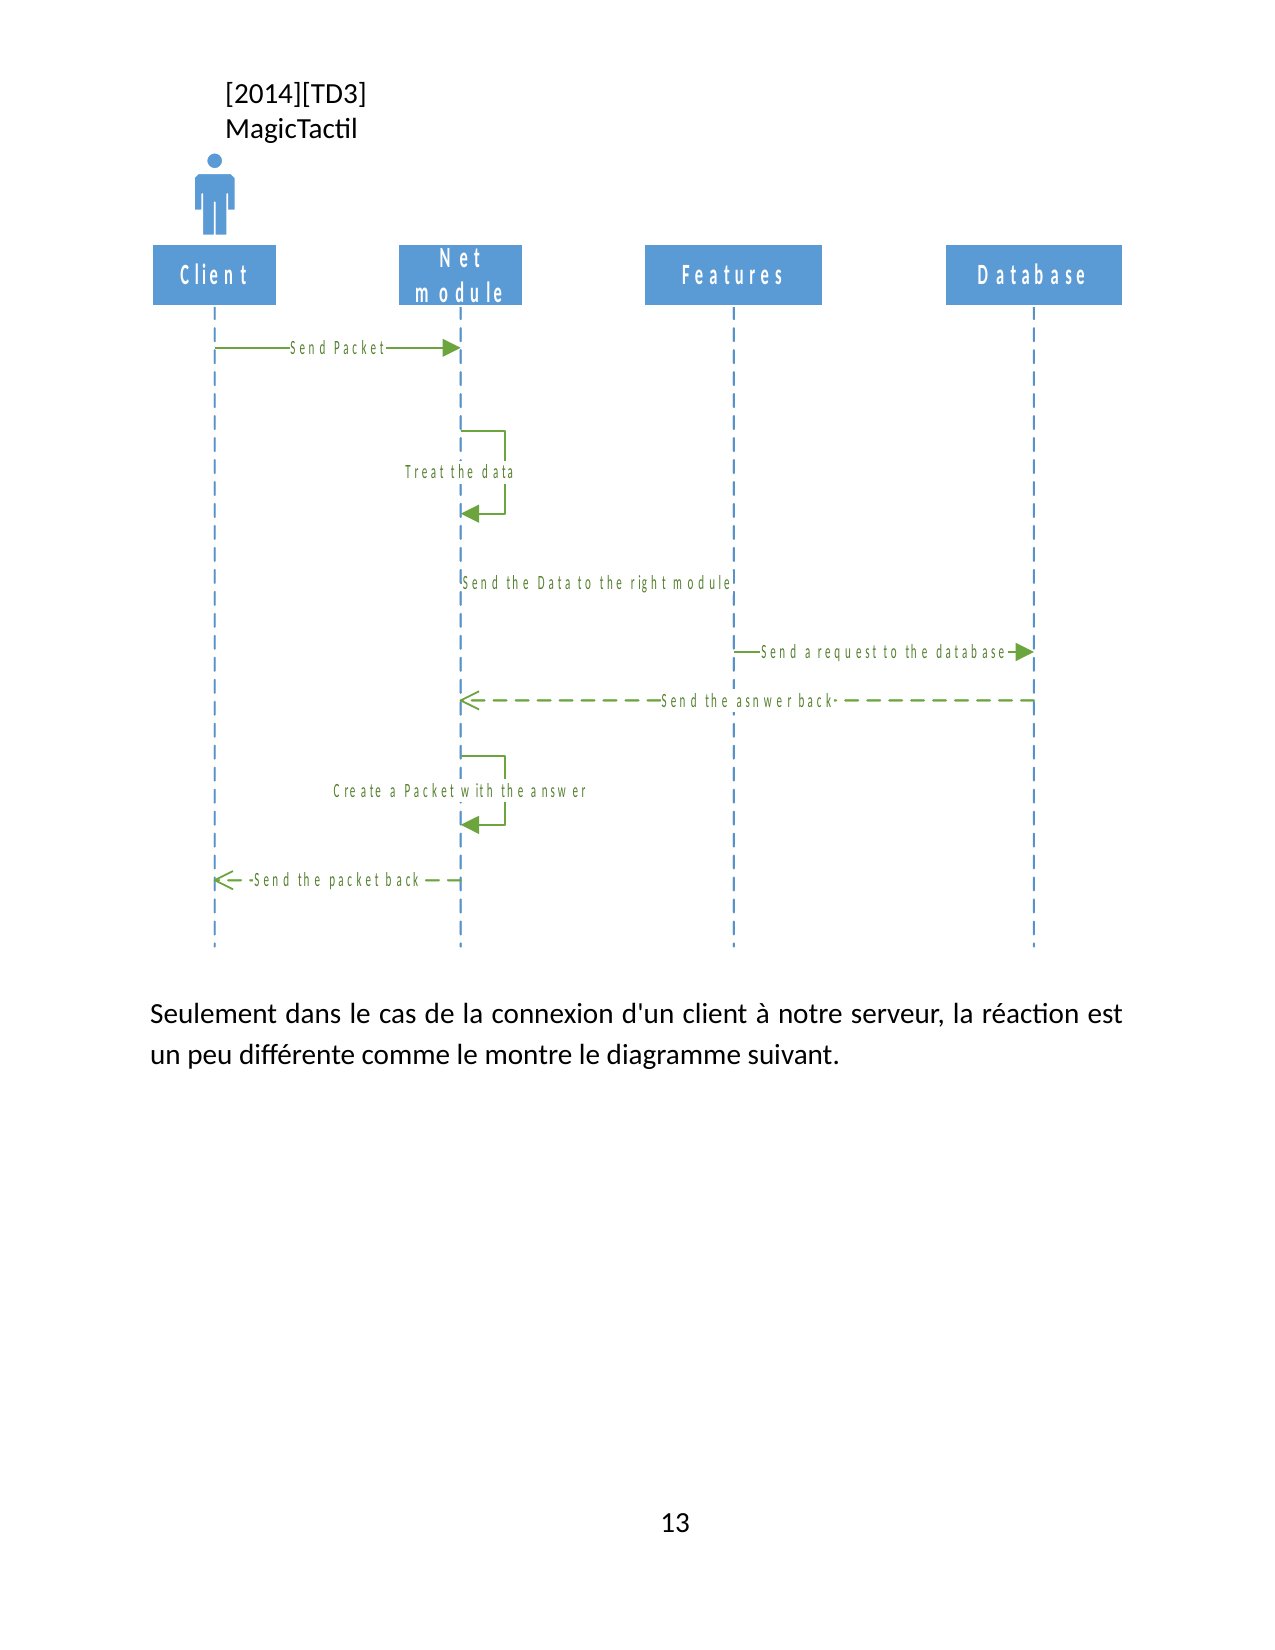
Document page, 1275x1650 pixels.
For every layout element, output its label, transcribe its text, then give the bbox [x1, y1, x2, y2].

text Seulement dans le cas de la connexion d'un client à notre serveur, la réaction est un peu différente comme le montre le diagramme suivant. [150, 868, 1125, 1071]
